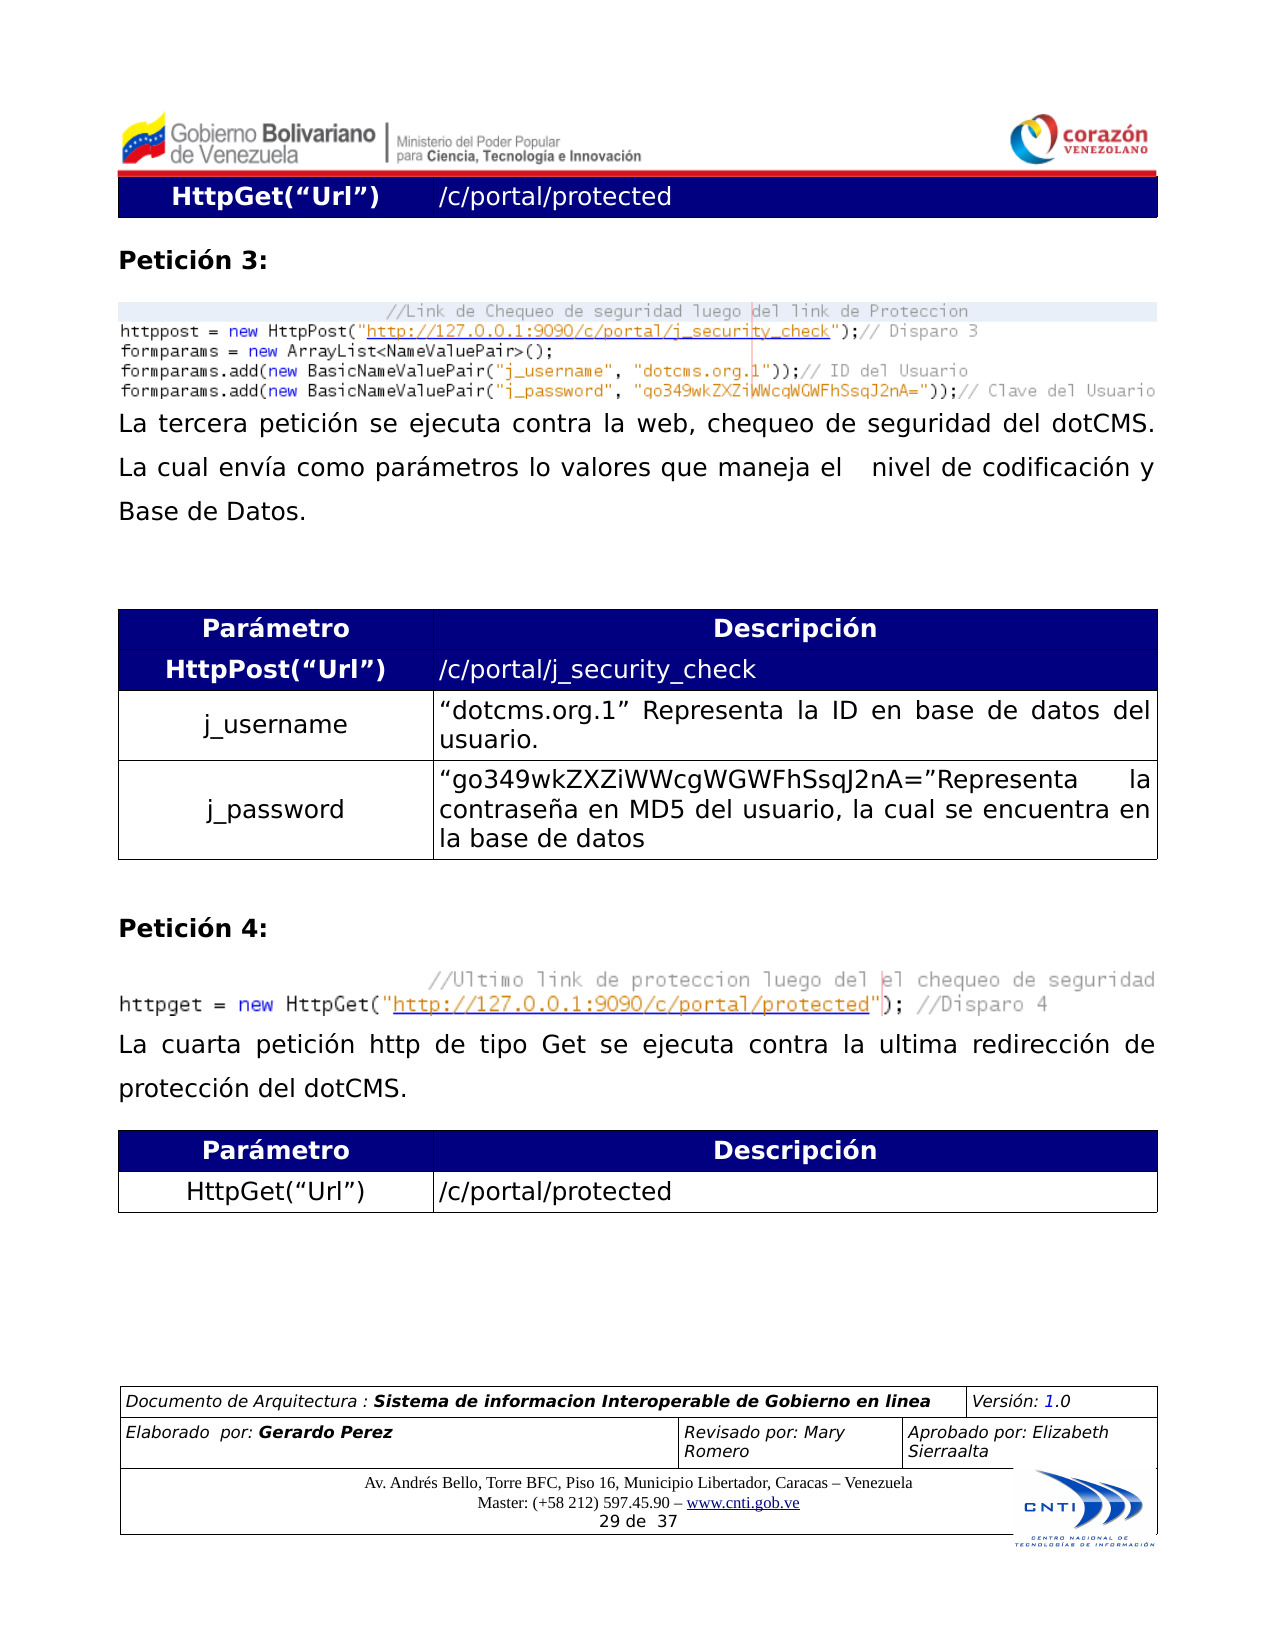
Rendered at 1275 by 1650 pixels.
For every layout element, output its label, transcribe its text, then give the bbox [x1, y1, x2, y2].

table_header Parámetro [119, 1131, 433, 1171]
text La cuarta petición http de tipo Get se ejecuta contra la ultima redirección de protección del dotCMS. [118, 1016, 1157, 1103]
text La tercera petición se ejecuta contra la web, chequeo de seguridad del dotCMS. La cual envía como parámetros lo valores que maneja el nivel de codificación y Base de Datos. [118, 399, 1157, 526]
table_cell j_username [119, 691, 433, 760]
picture [1013, 1468, 1156, 1548]
table_cell /c/portal/protected [434, 1172, 1157, 1212]
picture [117, 107, 1157, 177]
text Petición 4: [118, 915, 1157, 944]
table_header /c/portal/protected [434, 177, 1157, 217]
table_header Descripción [434, 1131, 1157, 1171]
picture [118, 971, 1157, 1016]
table_cell “go349wkZXZiWWcgWGWFhSsqJ2nA=”Representa la contraseña en MD5 del usuario, la cual se encuentra en la base de datos [434, 761, 1157, 859]
table_header Descripción [434, 610, 1157, 649]
table_cell “dotcms.org.1” Representa la ID en base de datos del usuario. [434, 691, 1157, 760]
table_cell j_password [119, 761, 433, 859]
text Petición 3: [118, 246, 1157, 275]
picture [118, 302, 1157, 399]
table_cell HttpPost(“Url”) [119, 650, 433, 690]
table_header HttpGet(“Url”) [119, 177, 433, 217]
table_cell /c/portal/j_security_check [434, 650, 1157, 690]
table_cell HttpGet(“Url”) [119, 1172, 433, 1212]
table_header Parámetro [119, 610, 433, 649]
